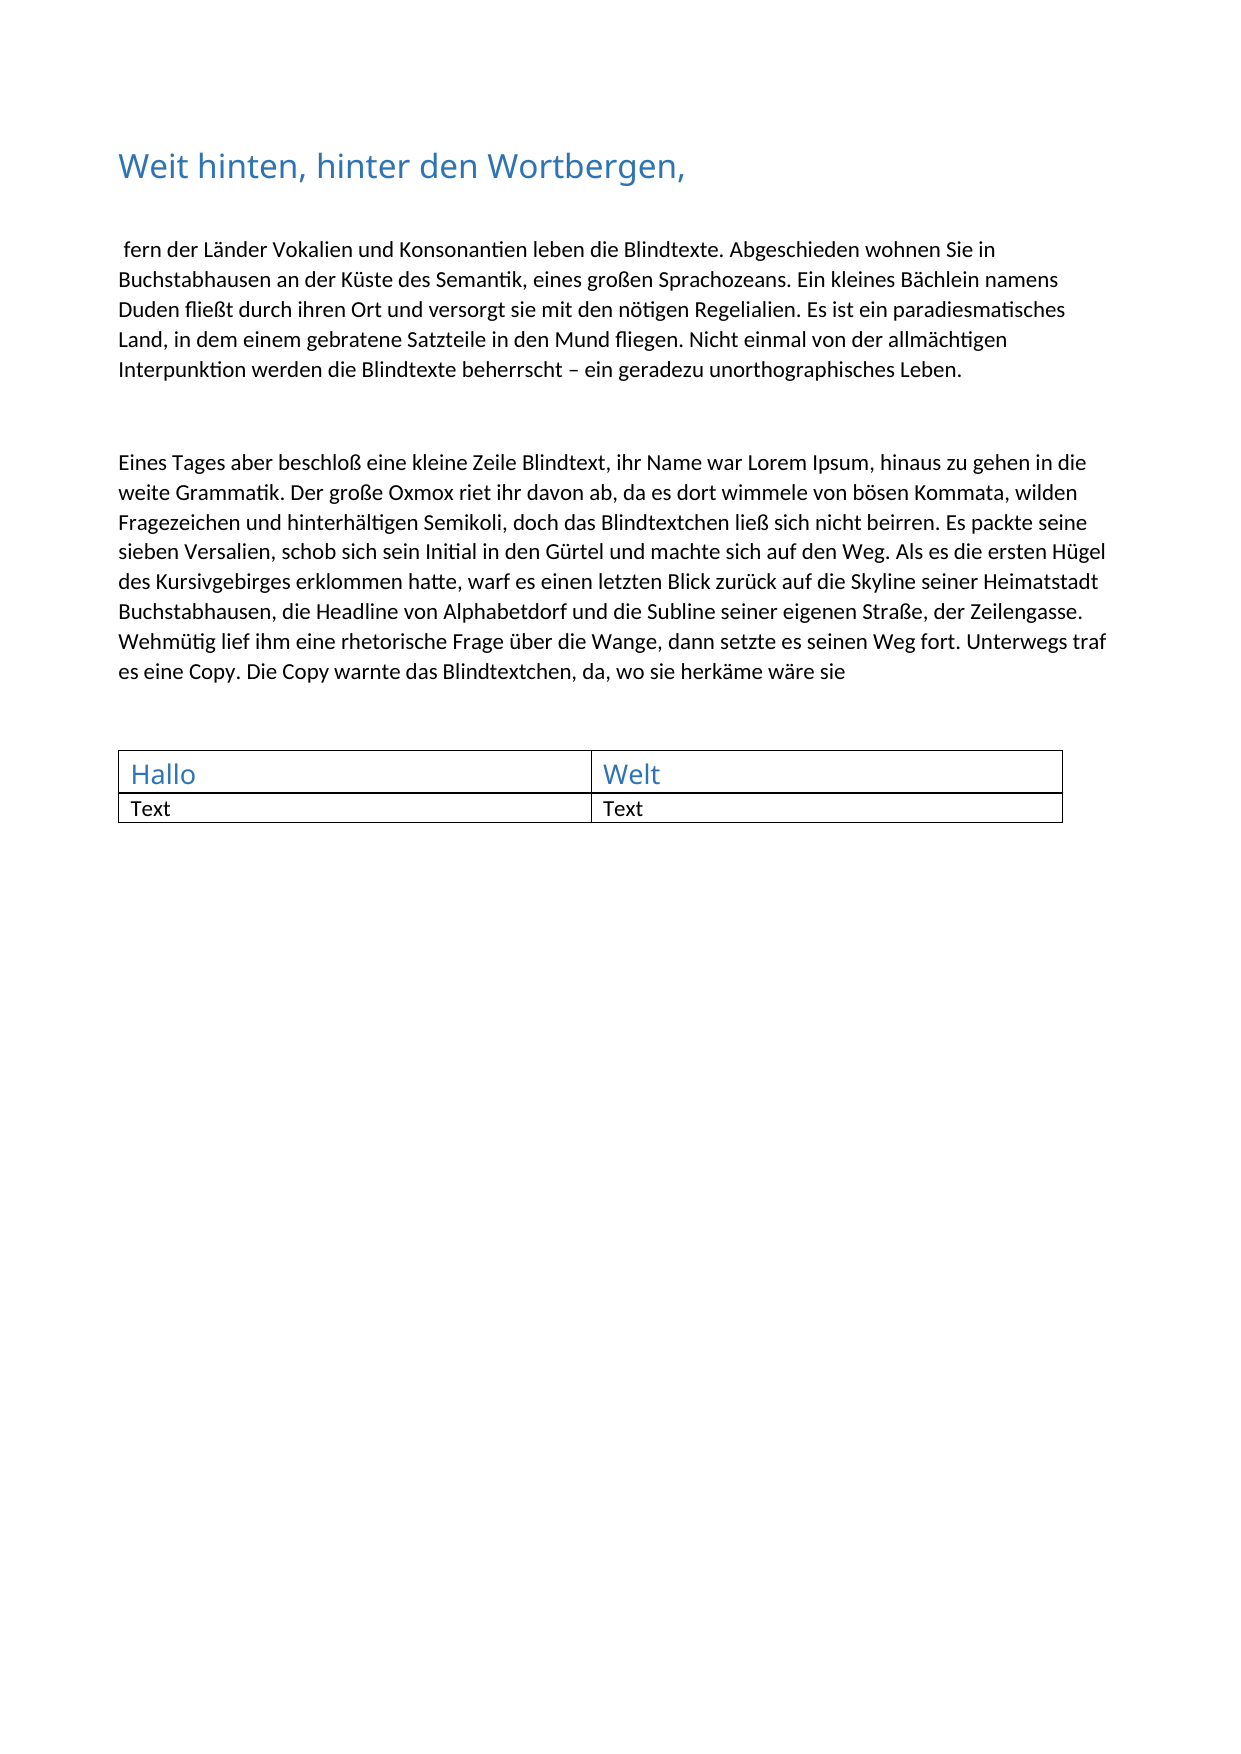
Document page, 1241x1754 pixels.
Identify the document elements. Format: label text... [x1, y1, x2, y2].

subtitle Weit hinten, hinter den Wortbergen, [118, 143, 1122, 188]
text fern der Länder Vokalien und Konsonantien leben die Blindtexte. Abgeschieden wohnen Sie in Buchstabhausen an der Küste des Semantik, eines großen Sprachozeans. Ein kleines Bächlein namens Duden fließt durch ihren Ort und versorgt sie mit den nötigen Regelialien. Es ist ein paradiesmatisches Land, in dem einem gebratene Satzteile in den Mund fliegen. Nicht einmal von der allmächtigen Interpunktion werden die Blindtexte beherrscht – ein geradezu unorthographisches Leben. [118, 235, 1122, 383]
table_cell Text [119, 794, 591, 822]
table_header Hallo [119, 751, 591, 792]
text Eines Tages aber beschloß eine kleine Zeile Blindtext, ihr Name war Lorem Ipsum, hinaus zu gehen in die weite Grammatik. Der große Oxmox riet ihr davon ab, da es dort wimmele von bösen Kommata, wilden Fragezeichen und hinterhältigen Semikoli, doch das Blindtextchen ließ sich nicht beirren. Es packte seine sieben Versalien, schob sich sein Initial in den Gürtel und machte sich auf den Weg. Als es die ersten Hügel des Kursivgebirges erklommen hatte, warf es einen letzten Blick zurück auf die Skyline seiner Heimatstadt Buchstabhausen, die Headline von Alphabetdorf und die Subline seiner eigenen Straße, der Zeilengasse. Wehmütig lief ihm eine rhetorische Frage über die Wange, dann setzte es seinen Weg fort. Unterwegs traf es eine Copy. Die Copy warnte das Blindtextchen, da, wo sie herkäme wäre sie [118, 448, 1122, 685]
table_cell Text [592, 794, 1062, 822]
table_header Welt [592, 751, 1062, 792]
